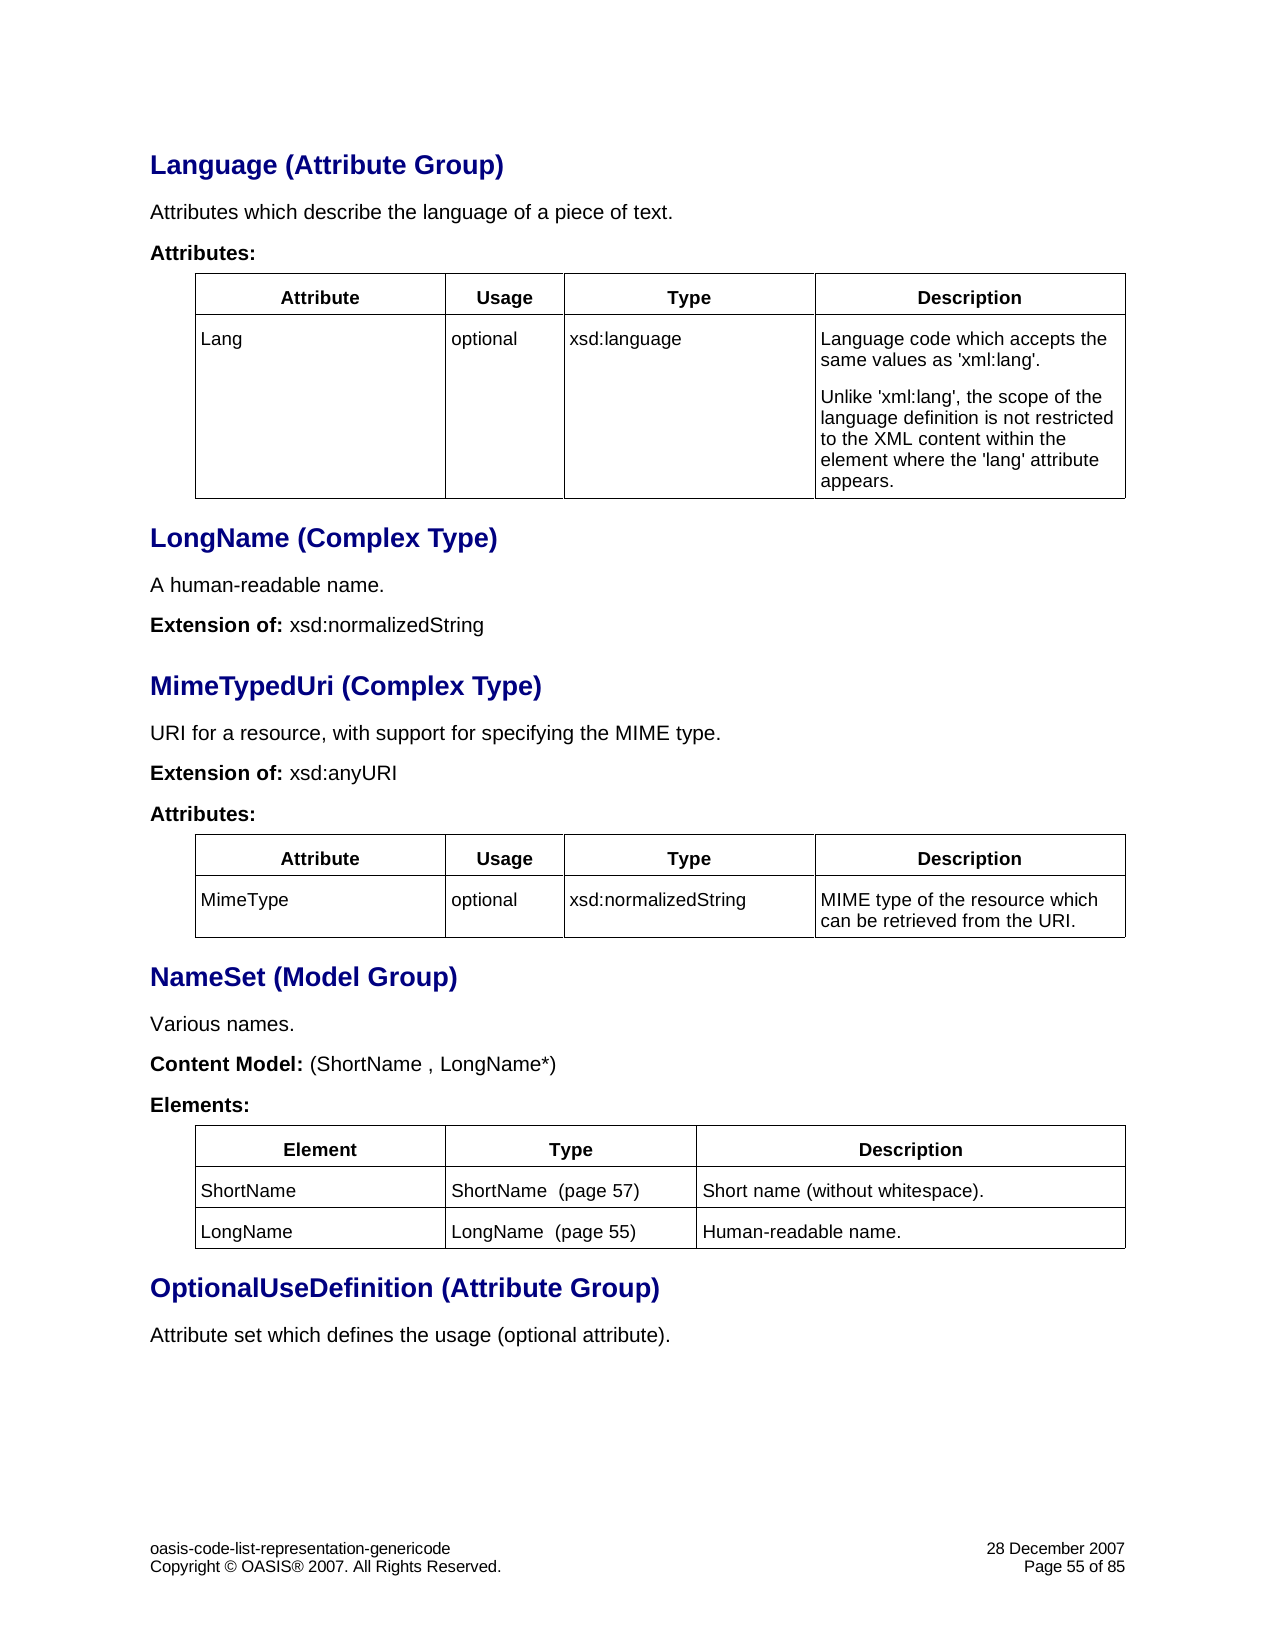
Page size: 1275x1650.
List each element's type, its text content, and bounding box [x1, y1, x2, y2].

table_cell optional [446, 876, 563, 937]
table_header Usage [446, 274, 563, 314]
text Extension of: xsd:normalizedString [150, 614, 1125, 637]
table_cell Lang [196, 315, 445, 498]
table_header Type [446, 1126, 696, 1166]
table_cell ShortName (page 57) [446, 1167, 696, 1207]
table_header Element [196, 1126, 445, 1166]
table_cell xsd:language [565, 315, 814, 498]
table_cell MIME type of the resource which can be retrieved from the URI. [816, 876, 1125, 937]
subtitle OptionalUseDefinition (Attribute Group) [150, 1273, 1125, 1303]
subtitle Language (Attribute Group) [150, 150, 1125, 180]
table_cell Human-readable name. [697, 1208, 1125, 1248]
table_header Description [697, 1126, 1125, 1166]
text Content Model: (ShortName , LongName*) [150, 1053, 1125, 1076]
table_cell Language code which accepts the same values as 'xml:lang'. Unlike 'xml:lang', the scope of the language definition is not restricted to the XML content within the element where the 'lang' attribute appears. [816, 315, 1125, 498]
table_header Usage [446, 835, 563, 875]
table_cell LongName (page 55) [446, 1208, 696, 1248]
subtitle NameSet (Model Group) [150, 962, 1125, 992]
text Attribute set which defines the usage (optional attribute). [150, 1324, 1125, 1347]
table_cell optional [446, 315, 563, 498]
subtitle MimeTypedUri (Complex Type) [150, 671, 1125, 701]
table_header Description [816, 274, 1125, 314]
title Attributes: [150, 241, 1125, 264]
text A human-readable name. [150, 574, 1125, 597]
title Elements: [150, 1093, 1125, 1117]
table_cell xsd:normalizedString [565, 876, 814, 937]
table_header Attribute [196, 274, 445, 314]
text Extension of: xsd:anyURI [150, 762, 1125, 785]
table_cell ShortName [196, 1167, 445, 1207]
table_cell MimeType [196, 876, 445, 937]
table_header Attribute [196, 835, 445, 875]
table_header Description [816, 835, 1125, 875]
text Attributes which describe the language of a piece of text. [150, 201, 1125, 224]
table_header Type [565, 835, 814, 875]
table_cell Short name (without whitespace). [697, 1167, 1125, 1207]
text URI for a resource, with support for specifying the MIME type. [150, 722, 1125, 745]
text Various names. [150, 1013, 1125, 1036]
table_cell LongName [196, 1208, 445, 1248]
table_header Type [565, 274, 814, 314]
title Attributes: [150, 802, 1125, 826]
subtitle LongName (Complex Type) [150, 523, 1125, 553]
